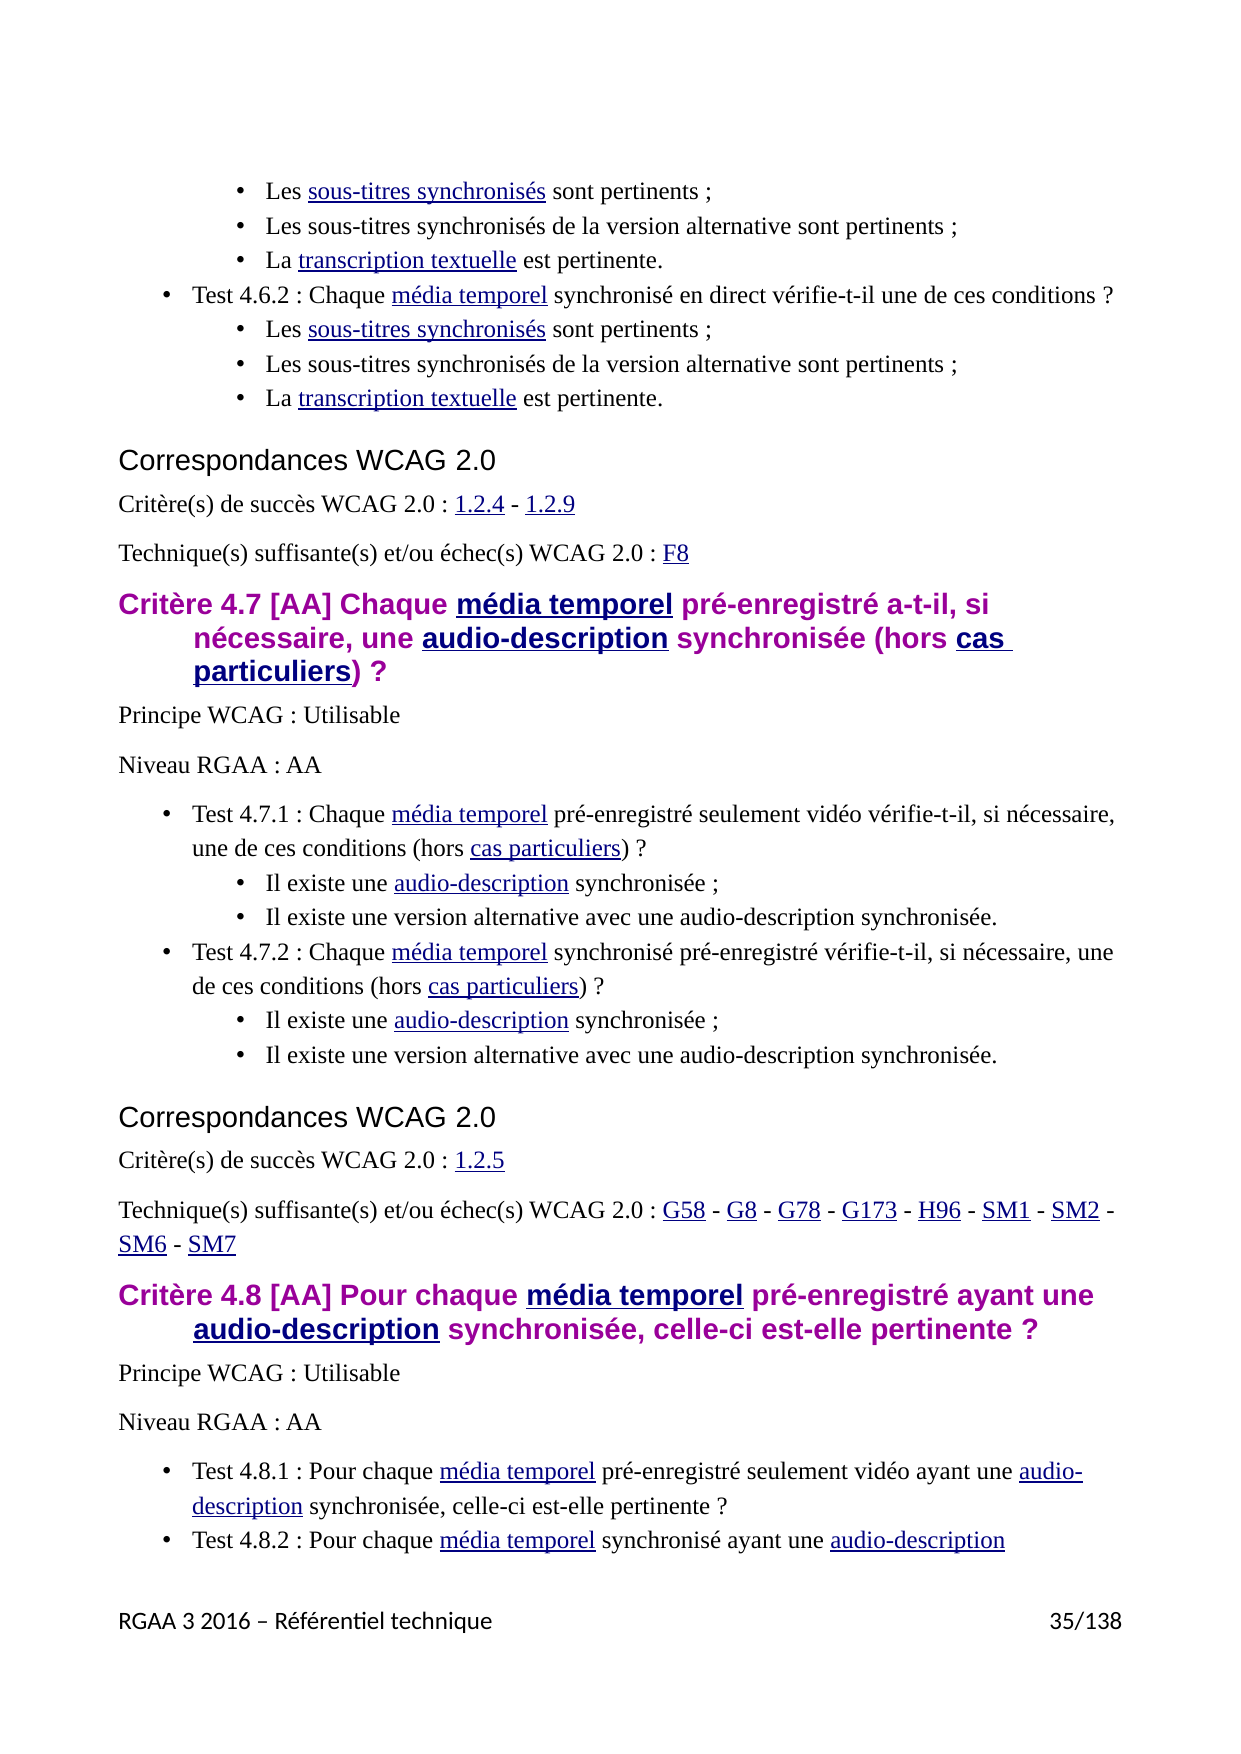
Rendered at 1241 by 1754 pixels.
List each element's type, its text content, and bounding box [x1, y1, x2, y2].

list Les sous-titres synchronisés de la version alternative sont pertinents ; [236, 211, 1122, 239]
list La transcription textuelle est pertinente. [236, 245, 1122, 274]
list Il existe une audio-description synchronisée ; [236, 1006, 1122, 1034]
list Il existe une version alternative avec une audio-description synchronisée. [236, 1040, 1122, 1069]
list Il existe une version alternative avec une audio-description synchronisée. [236, 902, 1122, 931]
text Technique(s) suffisante(s) et/ou échec(s) WCAG 2.0 : F8 [118, 538, 1122, 567]
text Critère(s) de succès WCAG 2.0 : 1.2.5 [118, 1146, 1122, 1174]
list Test 4.8.1 : Pour chaque média temporel pré-enregistré seulement vidéo ayant une audio-description synchronisée, celle-ci est-elle pertinente ? [162, 1456, 1122, 1519]
text Critère(s) de succès WCAG 2.0 : 1.2.4 - 1.2.9 [118, 489, 1122, 517]
list Les sous-titres synchronisés de la version alternative sont pertinents ; [236, 349, 1122, 377]
subtitle Critère 4.8 [AA] Pour chaque média temporel pré-enregistré ayant une audio-description synchronisée, celle-ci est-elle pertinente ? [118, 1278, 1122, 1346]
text Technique(s) suffisante(s) et/ou échec(s) WCAG 2.0 : G58 - G8 - G78 - G173 - H96 - SM1 - SM2 - SM6 - SM7 [118, 1195, 1122, 1258]
list Les sous-titres synchronisés sont pertinents ; [236, 314, 1122, 343]
list Test 4.7.2 : Chaque média temporel synchronisé pré-enregistré vérifie-t-il, si nécessaire, une de ces conditions (hors cas particuliers) ? [162, 937, 1122, 1000]
text Niveau RGAA : AA [118, 750, 1122, 778]
subtitle Correspondances WCAG 2.0 [118, 443, 1122, 476]
list La transcription textuelle est pertinente. [236, 383, 1122, 412]
text Niveau RGAA : AA [118, 1407, 1122, 1436]
list Il existe une audio-description synchronisée ; [236, 868, 1122, 896]
text Principe WCAG : Utilisable [118, 1358, 1122, 1387]
subtitle Critère 4.7 [AA] Chaque média temporel pré-enregistré a-t-il, si nécessaire, une audio-description synchronisée (hors cas particuliers) ? [118, 587, 1122, 688]
text Principe WCAG : Utilisable [118, 701, 1122, 729]
list Test 4.6.2 : Chaque média temporel synchronisé en direct vérifie-t-il une de ces conditions ? [162, 280, 1122, 308]
list Test 4.8.2 : Pour chaque média temporel synchronisé ayant une audio-description [162, 1525, 1122, 1554]
subtitle Correspondances WCAG 2.0 [118, 1099, 1122, 1133]
list Test 4.7.1 : Chaque média temporel pré-enregistré seulement vidéo vérifie-t-il, si nécessaire, une de ces conditions (hors cas particuliers) ? [162, 799, 1122, 862]
list Les sous-titres synchronisés sont pertinents ; [236, 176, 1122, 205]
